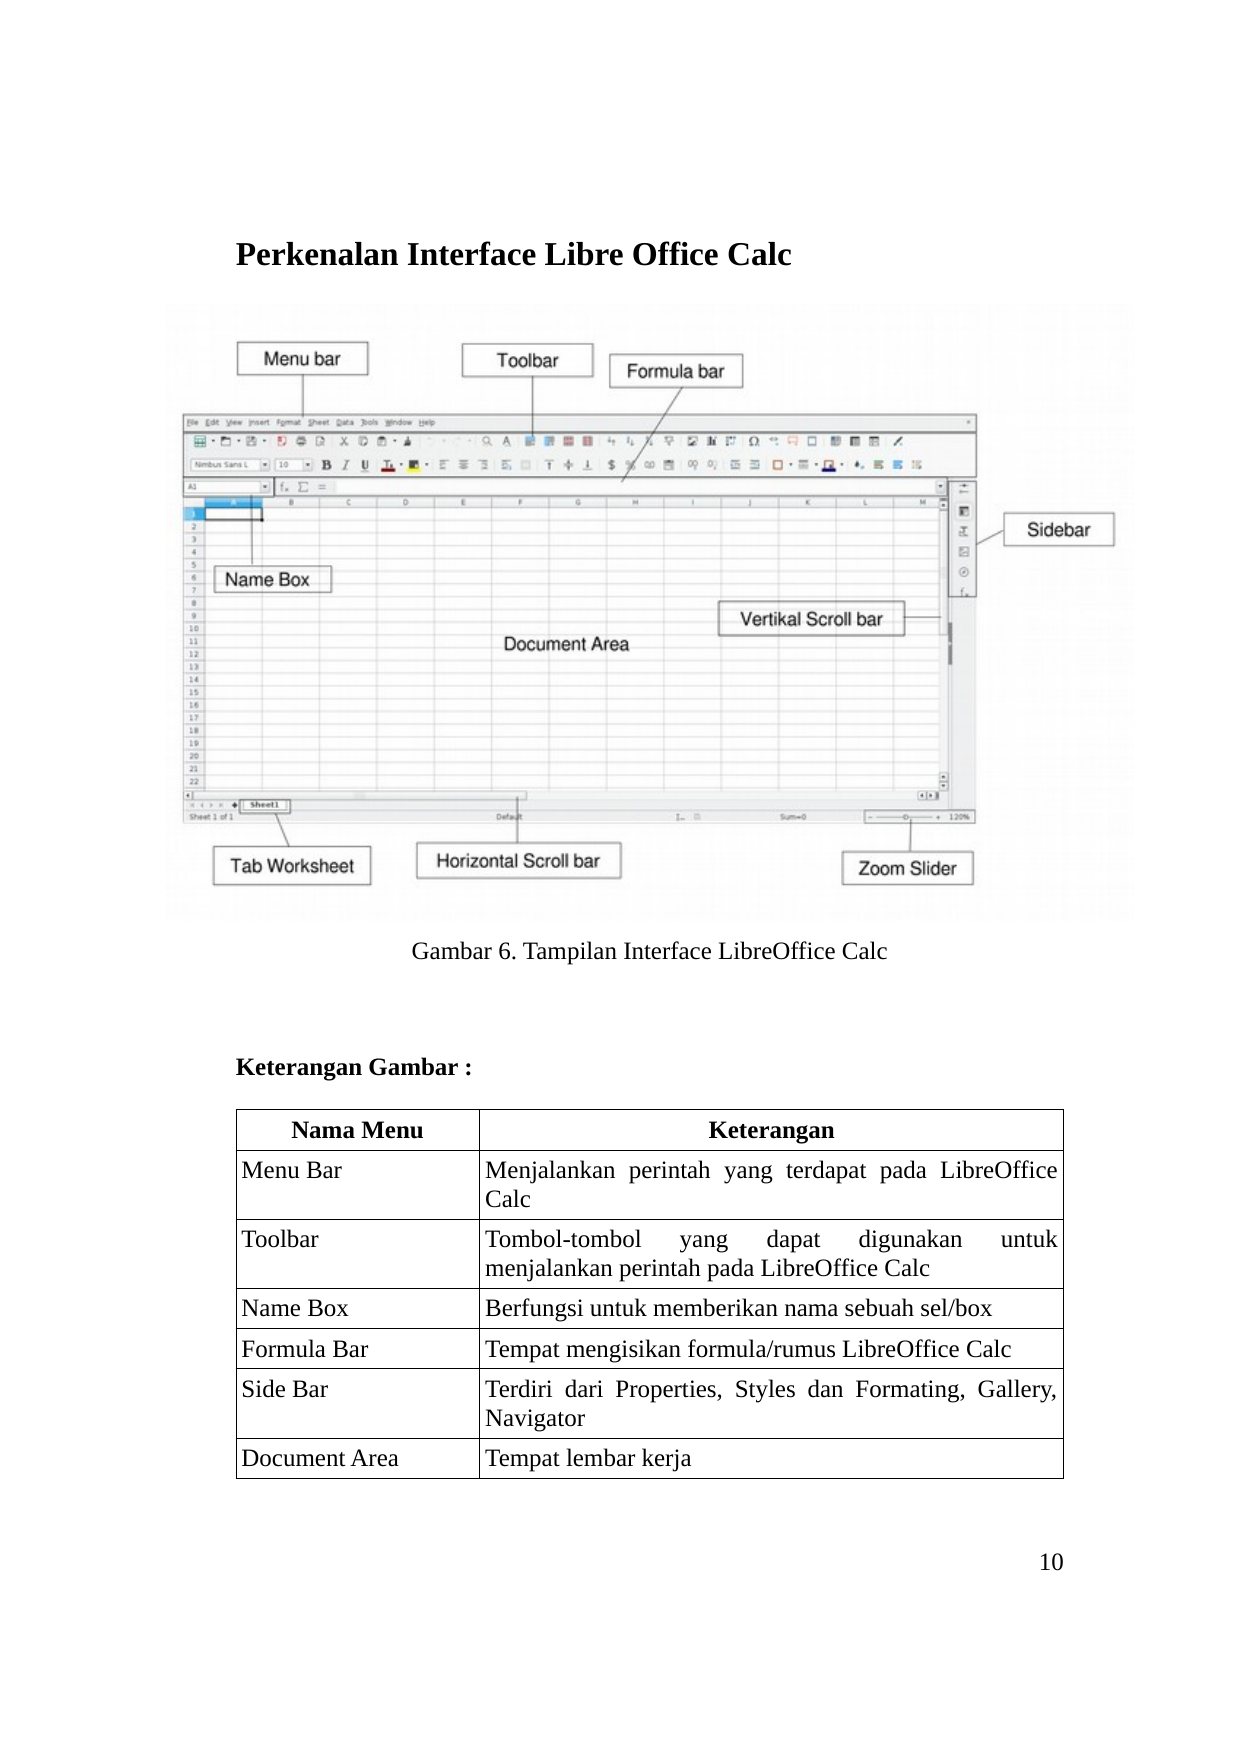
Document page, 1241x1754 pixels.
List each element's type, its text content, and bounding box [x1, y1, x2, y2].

table_cell Side Bar [237, 1369, 479, 1437]
table_cell Menu Bar [237, 1151, 479, 1219]
text Keterangan Gambar : [236, 1052, 1063, 1080]
text Gambar 6. Tampilan Interface LibreOffice Calc [236, 922, 1063, 965]
table_cell Toolbar [237, 1220, 479, 1288]
table_cell Name Box [237, 1289, 479, 1328]
table_header Nama Menu [237, 1110, 479, 1149]
picture [165, 304, 1134, 922]
table_cell Formula Bar [237, 1329, 479, 1368]
table_cell Tempat lembar kerja [480, 1439, 1063, 1478]
table_header Keterangan [480, 1110, 1063, 1149]
table_cell Tempat mengisikan formula/rumus LibreOffice Calc [480, 1329, 1063, 1368]
table_cell Menjalankan perintah yang terdapat pada LibreOffice Calc [480, 1151, 1063, 1219]
table_cell Berfungsi untuk memberikan nama sebuah sel/box [480, 1289, 1063, 1328]
table_cell Terdiri dari Properties, Styles dan Formating, Gallery, Navigator [480, 1369, 1063, 1437]
table_cell Document Area [237, 1439, 479, 1478]
subtitle Perkenalan Interface Libre Office Calc [236, 177, 1063, 273]
table_cell Tombol-tombol yang dapat digunakan untuk menjalankan perintah pada LibreOffice Calc [480, 1220, 1063, 1288]
